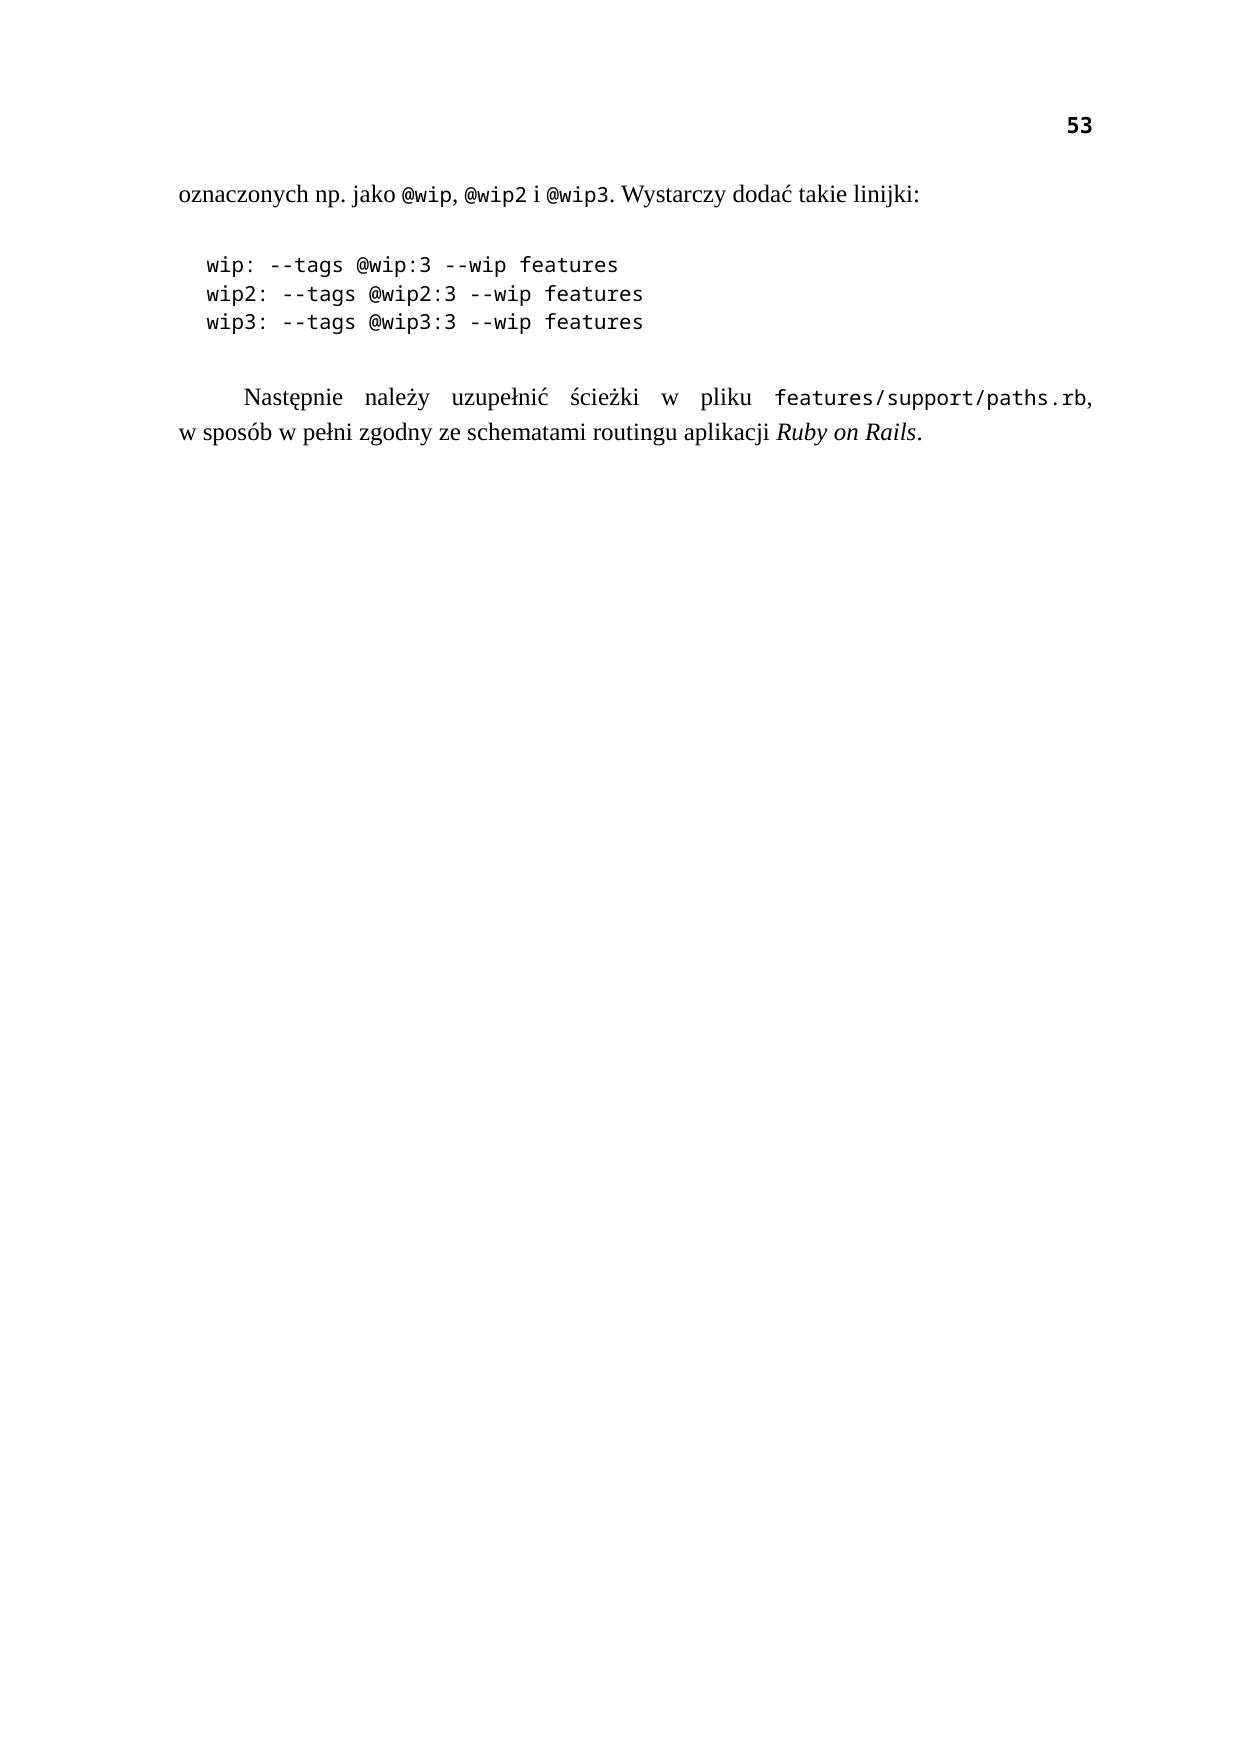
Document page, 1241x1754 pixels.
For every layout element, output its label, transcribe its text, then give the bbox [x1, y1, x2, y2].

table_header wip: --tags @wip:3 --wip features wip2: --tags @wip2:3 --wip features wip3: --tags @wip3:3 --wip features [177, 245, 1093, 342]
text Następnie należy uzupełnić ścieżki w pliku features/support/paths.rb, w sposób w pełni zgodny ze schematami routingu aplikacji Ruby on Rails. [178, 377, 1093, 448]
text oznaczonych np. jako @wip, @wip2 i @wip3. Wystarczy dodać takie linijki: [178, 174, 1093, 209]
